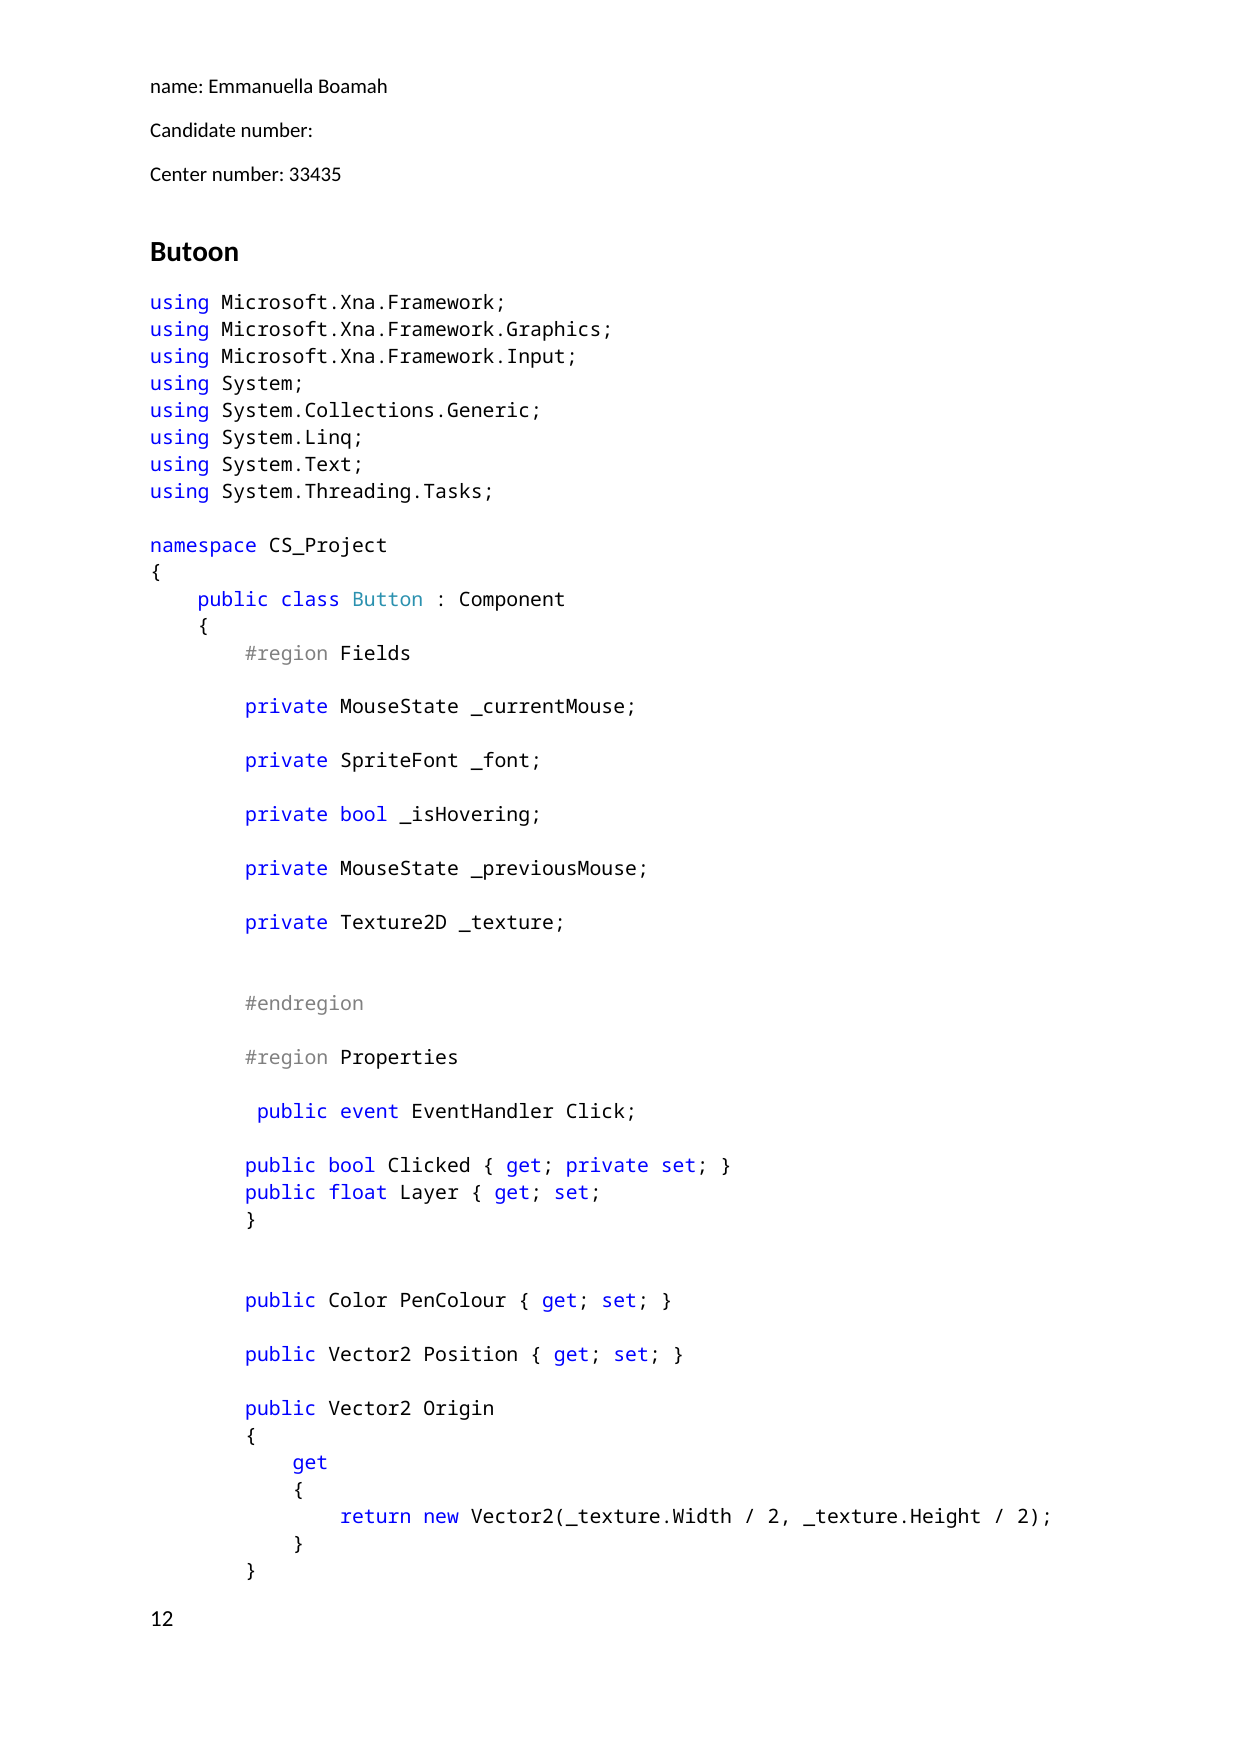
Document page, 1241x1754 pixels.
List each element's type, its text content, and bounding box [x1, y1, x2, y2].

text #region Properties [150, 1043, 1090, 1070]
text #region Fields [150, 639, 1090, 666]
text using Microsoft.Xna.Framework.Input; [150, 342, 1090, 369]
text using Microsoft.Xna.Framework.Graphics; [150, 315, 1090, 342]
text { [150, 558, 1090, 585]
text return new Vector2(_texture.Width / 2, _texture.Height / 2); [150, 1502, 1090, 1529]
text private SpriteFont _font; [150, 747, 1090, 774]
text private Texture2D _texture; [150, 908, 1090, 936]
text } [150, 1529, 1090, 1556]
text { [150, 1475, 1090, 1502]
text public Vector2 Position { get; set; } [150, 1340, 1090, 1367]
text using System.Collections.Generic; [150, 396, 1090, 423]
text #endregion [150, 989, 1090, 1016]
text public event EventHandler Click; [150, 1097, 1090, 1124]
text using System.Linq; [150, 423, 1090, 450]
text private bool _isHovering; [150, 801, 1090, 828]
text get [150, 1448, 1090, 1475]
text using Microsoft.Xna.Framework; [150, 288, 1090, 315]
text { [150, 1421, 1090, 1448]
text public class Button : Component [150, 585, 1090, 612]
text public bool Clicked { get; private set; } [150, 1151, 1090, 1178]
text } [150, 1205, 1090, 1232]
text private MouseState _previousMouse; [150, 854, 1090, 882]
text using System; [150, 369, 1090, 396]
text { [150, 612, 1090, 639]
text public Color PenColour { get; set; } [150, 1286, 1090, 1313]
text namespace CS_Project [150, 531, 1090, 558]
text Butoon [150, 233, 1090, 269]
text private MouseState _currentMouse; [150, 693, 1090, 720]
text using System.Text; [150, 450, 1090, 477]
text public float Layer { get; set; [150, 1178, 1090, 1205]
text public Vector2 Origin [150, 1394, 1090, 1421]
text using System.Threading.Tasks; [150, 477, 1090, 504]
text } [150, 1556, 1090, 1583]
